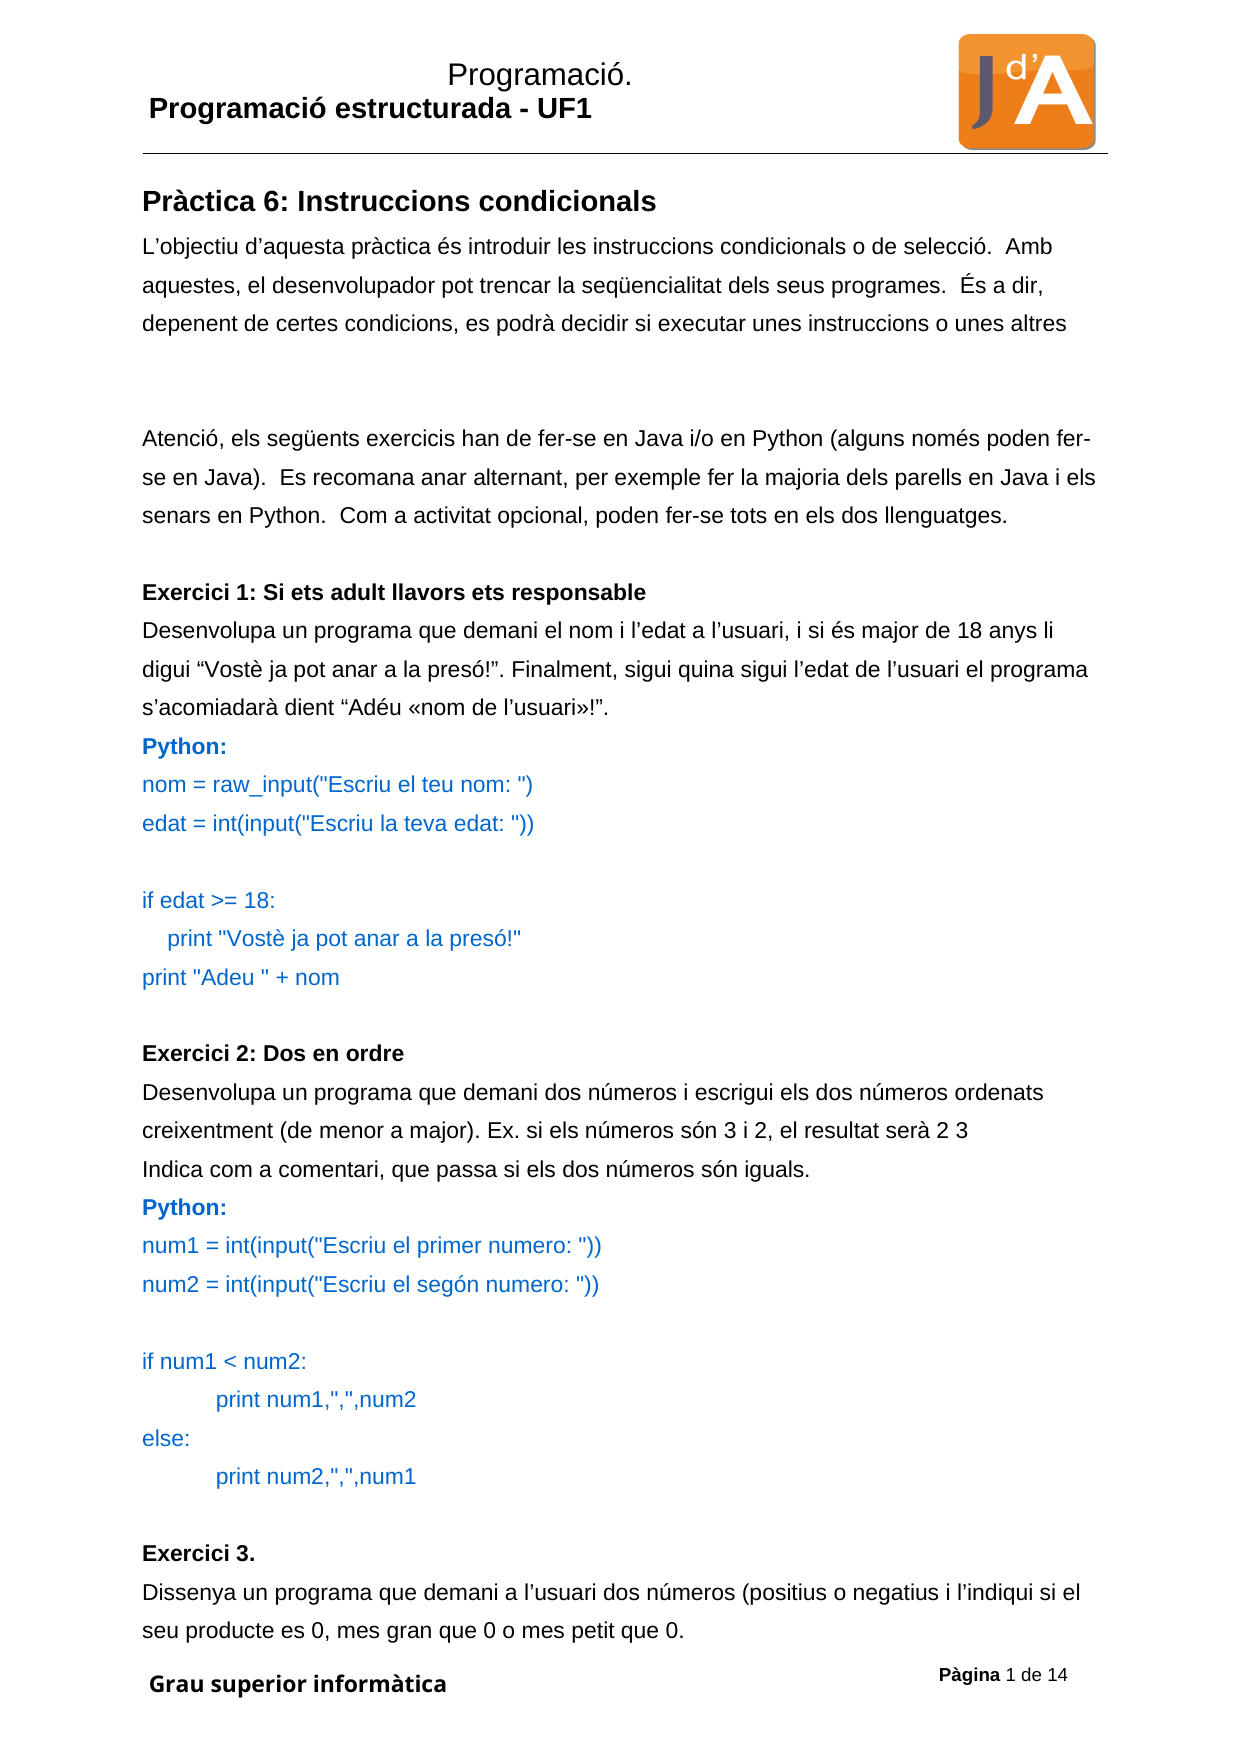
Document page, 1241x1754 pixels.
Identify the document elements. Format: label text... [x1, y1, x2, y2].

text Desenvolupa un programa que demani dos números i escrigui els dos números ordenats creixentment (de menor a major). Ex. si els números són 3 i 2, el resultat serà 2 3 [142, 1079, 1107, 1143]
text Exercici 3. [142, 1541, 1107, 1566]
text num2 = int(input("Escriu el segón numero: ")) [142, 1272, 1107, 1297]
text edat = int(input("Escriu la teva edat: ")) [142, 810, 1107, 836]
text print "Adeu " + nom [142, 964, 1107, 990]
text print num1,",",num2 [142, 1387, 1107, 1413]
text Python: [142, 1195, 1107, 1220]
text L’objectiu d’aquesta pràctica és introduir les instruccions condicionals o de selecció. Amb aquestes, el desenvolupador pot trencar la seqüencialitat dels seus programes. És a dir, depenent de certes condicions, es podrà decidir si executar unes instruccions o unes altres [142, 234, 1107, 336]
picture [958, 34, 1096, 150]
text Atenció, els següents exercicis han de fer-se en Java i/o en Python (alguns només poden fer-se en Java). Es recomana anar alternant, per exemple fer la majoria dels parells en Java i els senars en Python. Com a activitat opcional, poden fer-se tots en els dos llenguatges. [142, 426, 1107, 528]
text if num1 < num2: [142, 1348, 1107, 1374]
text Dissenya un programa que demani a l’usuari dos números (positius o negatius i l’indiqui si el seu producte es 0, mes gran que 0 o mes petit que 0. [142, 1579, 1107, 1643]
text Indica com a comentari, que passa si els dos números són iguals. [142, 1156, 1107, 1182]
text print num2,",",num1 [142, 1464, 1107, 1489]
text Pràctica 6: Instruccions condicionals [142, 185, 1107, 218]
text if edat >= 18: [142, 887, 1107, 913]
text else: [142, 1425, 1107, 1451]
text Exercici 2: Dos en ordre [142, 1041, 1107, 1067]
text Desenvolupa un programa que demani el nom i l’edat a l’usuari, i si és major de 18 anys li digui “Vostè ja pot anar a la presó!”. Finalment, sigui quina sigui l’edat de l’usuari el programa s’acomiadarà dient “Adéu «nom de l’usuari»!”. [142, 618, 1107, 721]
text Python: [142, 733, 1107, 759]
text nom = raw_input("Escriu el teu nom: ") [142, 772, 1107, 798]
text print "Vostè ja pot anar a la presó!" [142, 926, 1107, 951]
text num1 = int(input("Escriu el primer numero: ")) [142, 1233, 1107, 1259]
text Exercici 1: Si ets adult llavors ets responsable [142, 580, 1107, 605]
